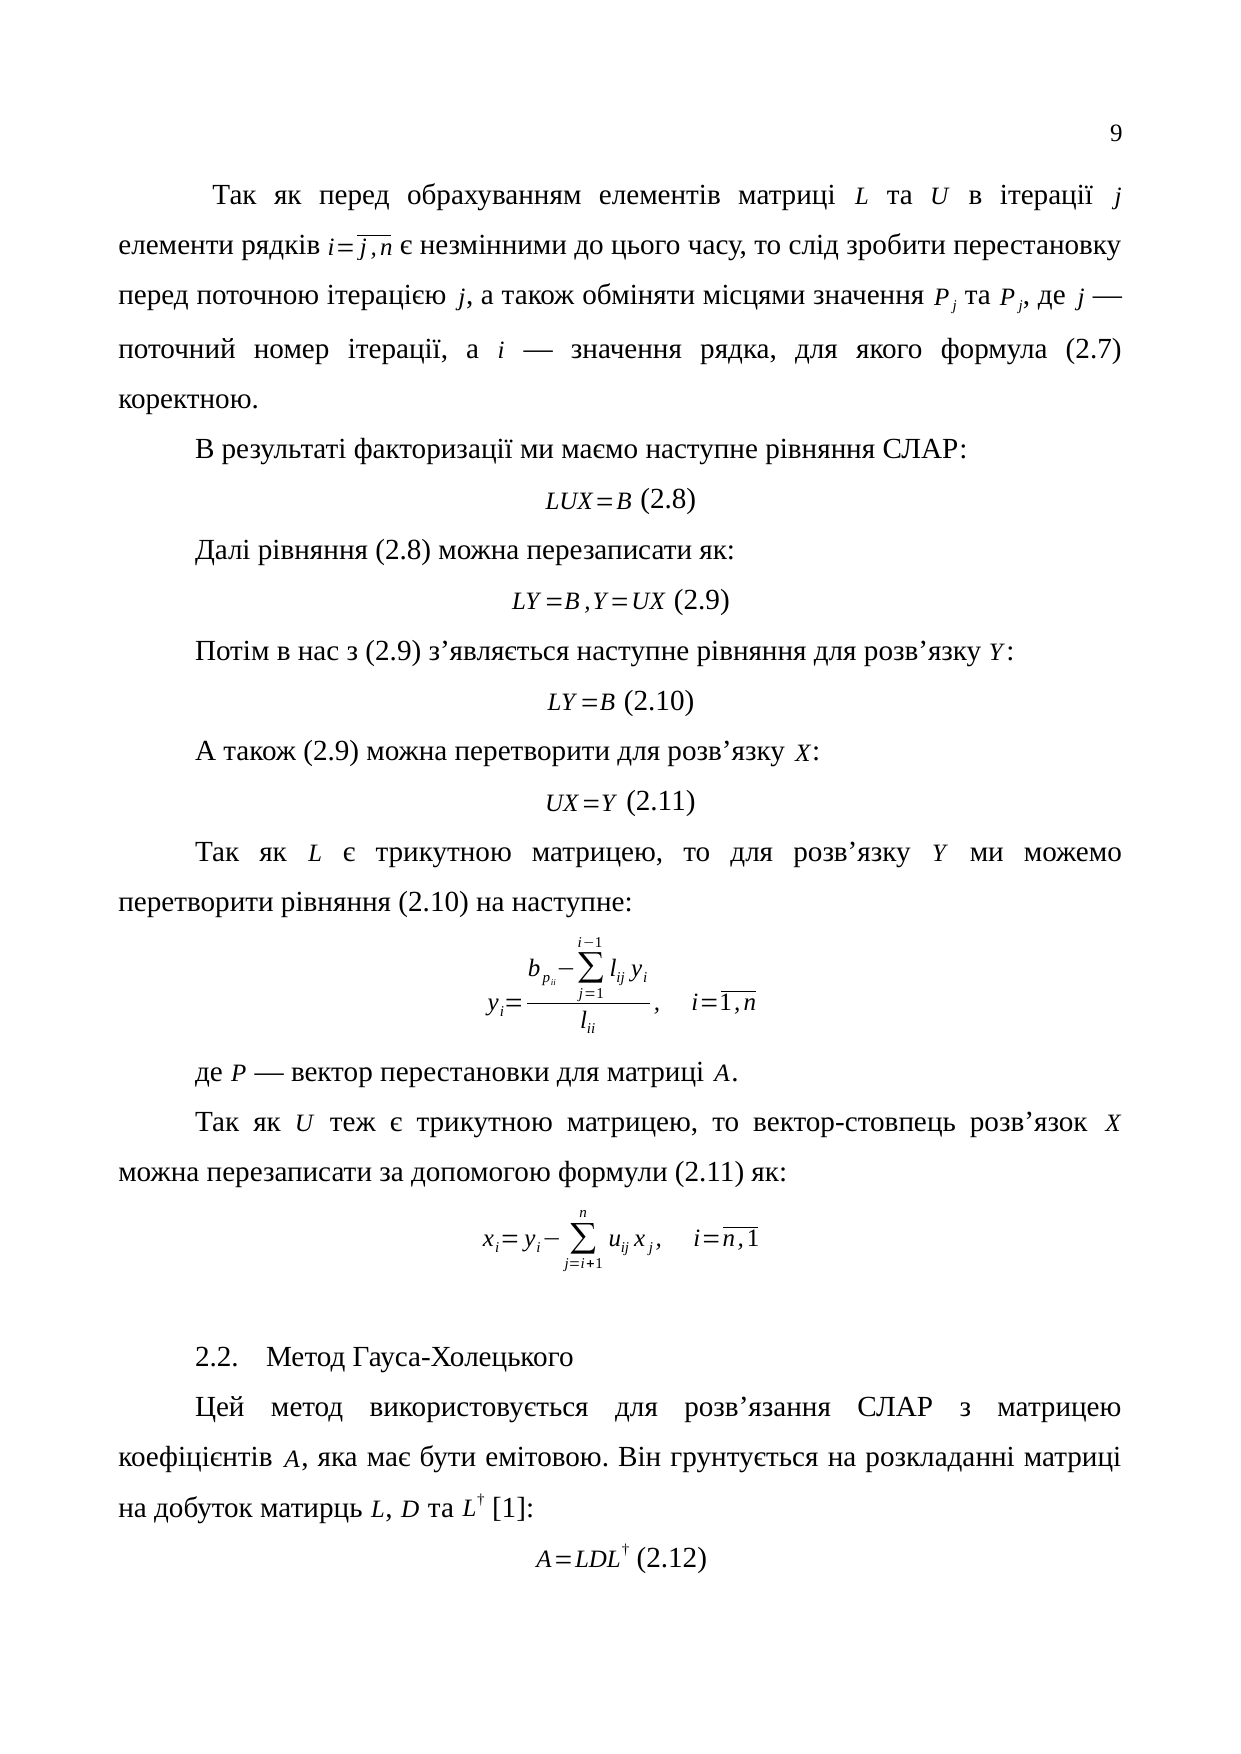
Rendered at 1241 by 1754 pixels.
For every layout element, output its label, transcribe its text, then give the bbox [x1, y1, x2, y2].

text Далі рівняння (2.8) можна перезаписати як: [118, 532, 1122, 566]
text А також (2.9) можна перетворити для розв’язку : [118, 733, 1122, 767]
text (2.8) [118, 482, 1122, 515]
text Так як перед обрахуванням елементів матриці та в ітерації елементи рядків є незмінними до цього часу, то слід зробити перестановку перед поточною ітерацією , а також обміняти місцями значення та , де — поточний номер ітерації, а — значення рядка, для якого формула (2.7) коректною. [118, 177, 1122, 414]
text 2.2. Метод Гауса-Холецького [118, 1339, 1122, 1372]
text де — вектор перестановки для матриці . [118, 1054, 1122, 1087]
text (2.9) [118, 582, 1122, 616]
text Так як є трикутною матрицею, то для розв’язку ми можемо перетворити рівняння (2.10) на наступне: [118, 834, 1122, 918]
text В результаті факторизації ми маємо наступне рівняння СЛАР: [118, 431, 1122, 465]
text Потім в нас з (2.9) з’являється наступне рівняння для розв’язку : [118, 633, 1122, 666]
text Цей метод використовується для розв’язання СЛАР з матрицею коефіцієнтів , яка має бути емітовою. Він грунтується на розкладанні матриці на добуток матирць , та [1]: [118, 1389, 1122, 1523]
text (2.12) [118, 1540, 1122, 1574]
text (2.10) [118, 683, 1122, 716]
text Так як теж є трикутною матрицею, то вектор-стовпець розв’язок можна перезаписати за допомогою формули (2.11) як: [118, 1104, 1122, 1188]
text (2.11) [118, 783, 1122, 817]
